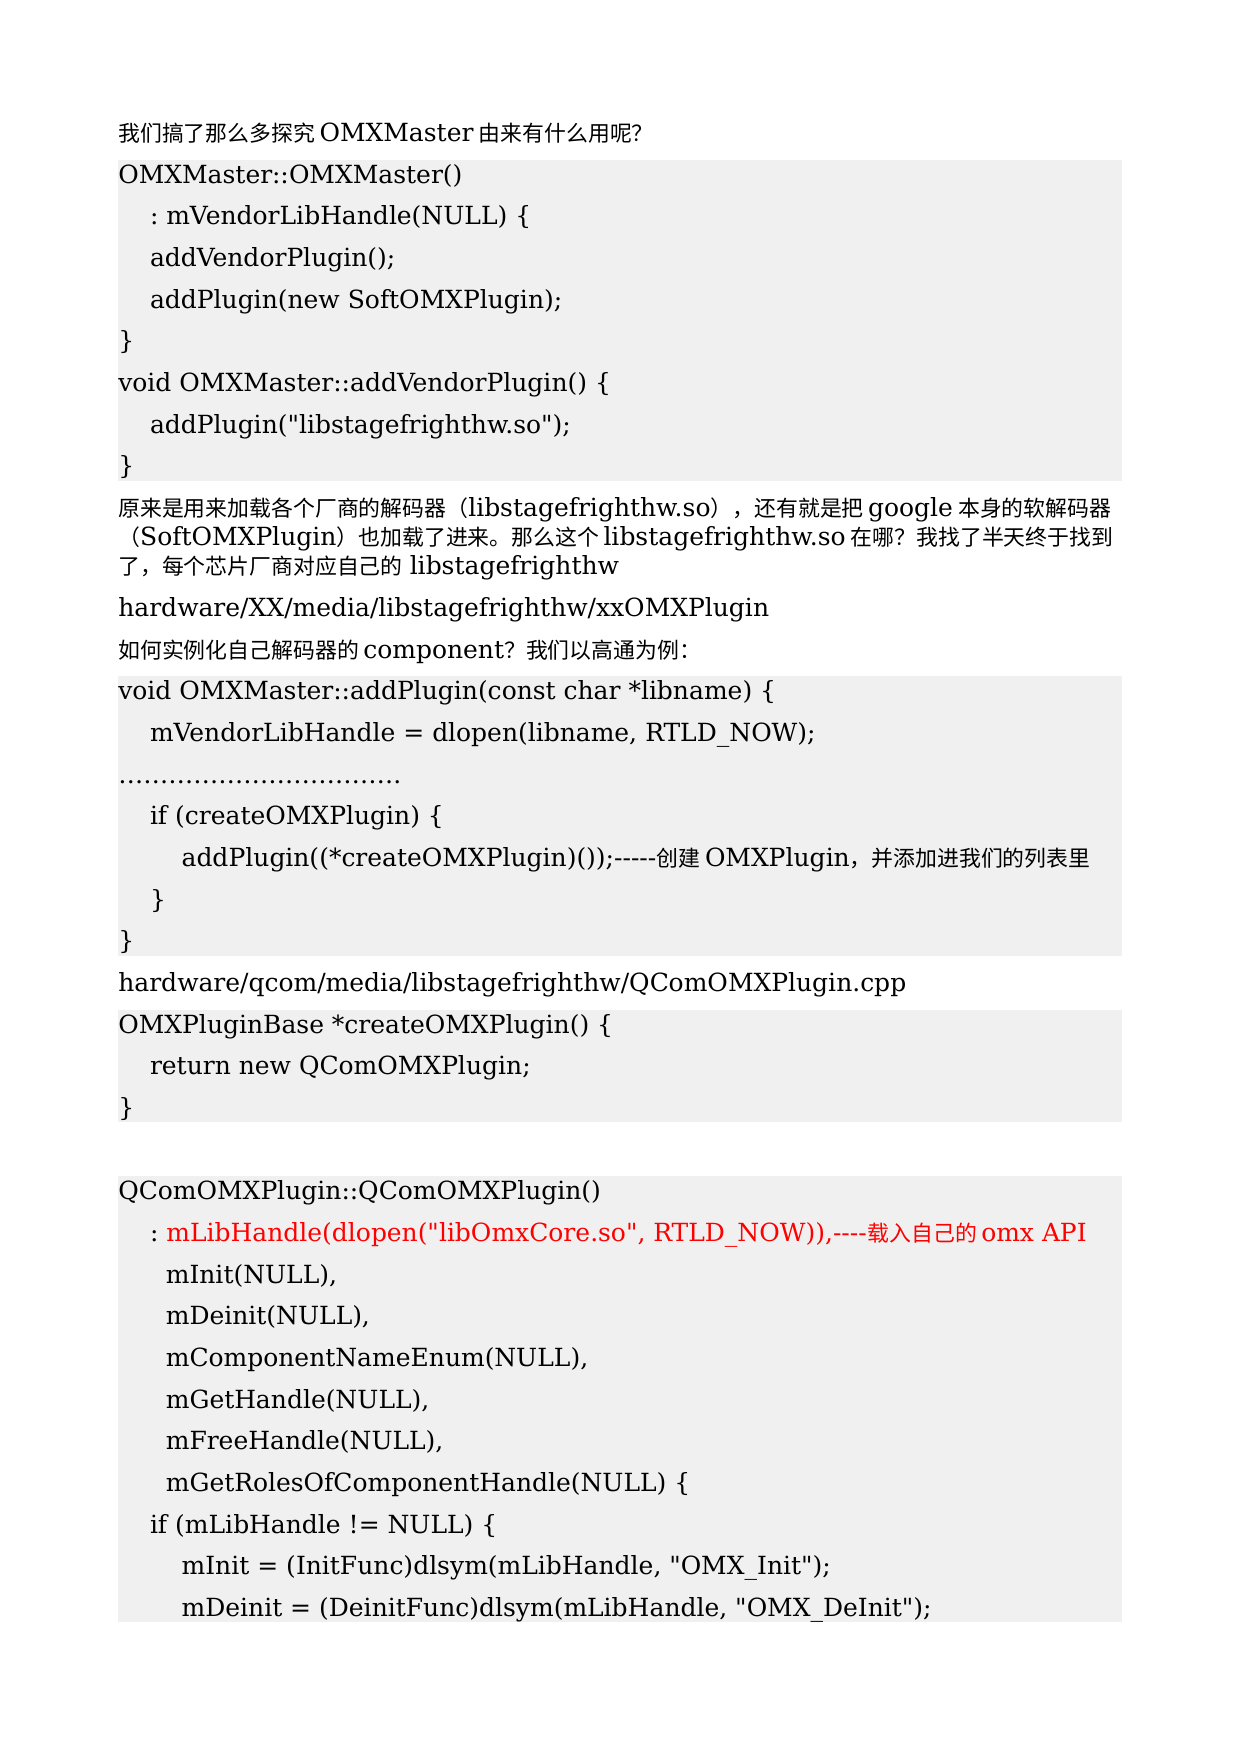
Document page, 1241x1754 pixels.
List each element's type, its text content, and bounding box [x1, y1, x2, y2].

text hardware/XX/media/libstagefrighthw/xxOMXPlugin [118, 593, 1122, 622]
text return new QComOMXPlugin; [118, 1051, 1122, 1081]
text addPlugin((*createOMXPlugin)());-----创建OMXPlugin，并添加进我们的列表里 [118, 843, 1122, 872]
text mInit = (InitFunc)dlsym(mLibHandle, "OMX_Init"); [118, 1551, 1122, 1581]
text if (createOMXPlugin) { [118, 801, 1122, 831]
text addVendorPlugin(); [118, 243, 1122, 272]
text mDeinit = (DeinitFunc)dlsym(mLibHandle, "OMX_DeInit"); [118, 1593, 1122, 1622]
text mComponentNameEnum(NULL), [118, 1343, 1122, 1372]
text : mLibHandle(dlopen("libOmxCore.so", RTLD_NOW)),----载入自己的omx API [118, 1218, 1122, 1247]
text 我们搞了那么多探究OMXMaster由来有什么用呢？ [118, 118, 1122, 147]
text mGetRolesOfComponentHandle(NULL) { [118, 1468, 1122, 1497]
text OMXMaster::OMXMaster() [118, 160, 1122, 189]
text hardware/qcom/media/libstagefrighthw/QComOMXPlugin.cpp [118, 968, 1122, 997]
text OMXPluginBase *createOMXPlugin() { [118, 1010, 1122, 1039]
text mGetHandle(NULL), [118, 1385, 1122, 1414]
text addPlugin("libstagefrighthw.so"); [118, 410, 1122, 439]
text mVendorLibHandle = dlopen(libname, RTLD_NOW); [118, 718, 1122, 747]
text QComOMXPlugin::QComOMXPlugin() [118, 1176, 1122, 1206]
text ……………………………. [118, 760, 1122, 789]
text 原来是用来加载各个厂商的解码器（libstagefrighthw.so），还有就是把google本身的软解码器 （SoftOMXPlugin）也加载了进来。那么这个libstagefrighthw.so在哪？我找了半天终于找到了，每个芯片厂商对应自己的 libstagefrighthw [118, 493, 1122, 581]
text void OMXMaster::addVendorPlugin() { [118, 368, 1122, 397]
text } [118, 926, 1122, 956]
text addPlugin(new SoftOMXPlugin); [118, 285, 1122, 314]
text } [118, 326, 1122, 356]
text mDeinit(NULL), [118, 1301, 1122, 1331]
text } [118, 451, 1122, 481]
text } [118, 885, 1122, 914]
text } [118, 1093, 1122, 1122]
text mFreeHandle(NULL), [118, 1426, 1122, 1456]
text mInit(NULL), [118, 1260, 1122, 1289]
text if (mLibHandle != NULL) { [118, 1510, 1122, 1539]
text 如何实例化自己解码器的component？我们以高通为例： [118, 635, 1122, 664]
text : mVendorLibHandle(NULL) { [118, 201, 1122, 231]
text void OMXMaster::addPlugin(const char *libname) { [118, 676, 1122, 706]
